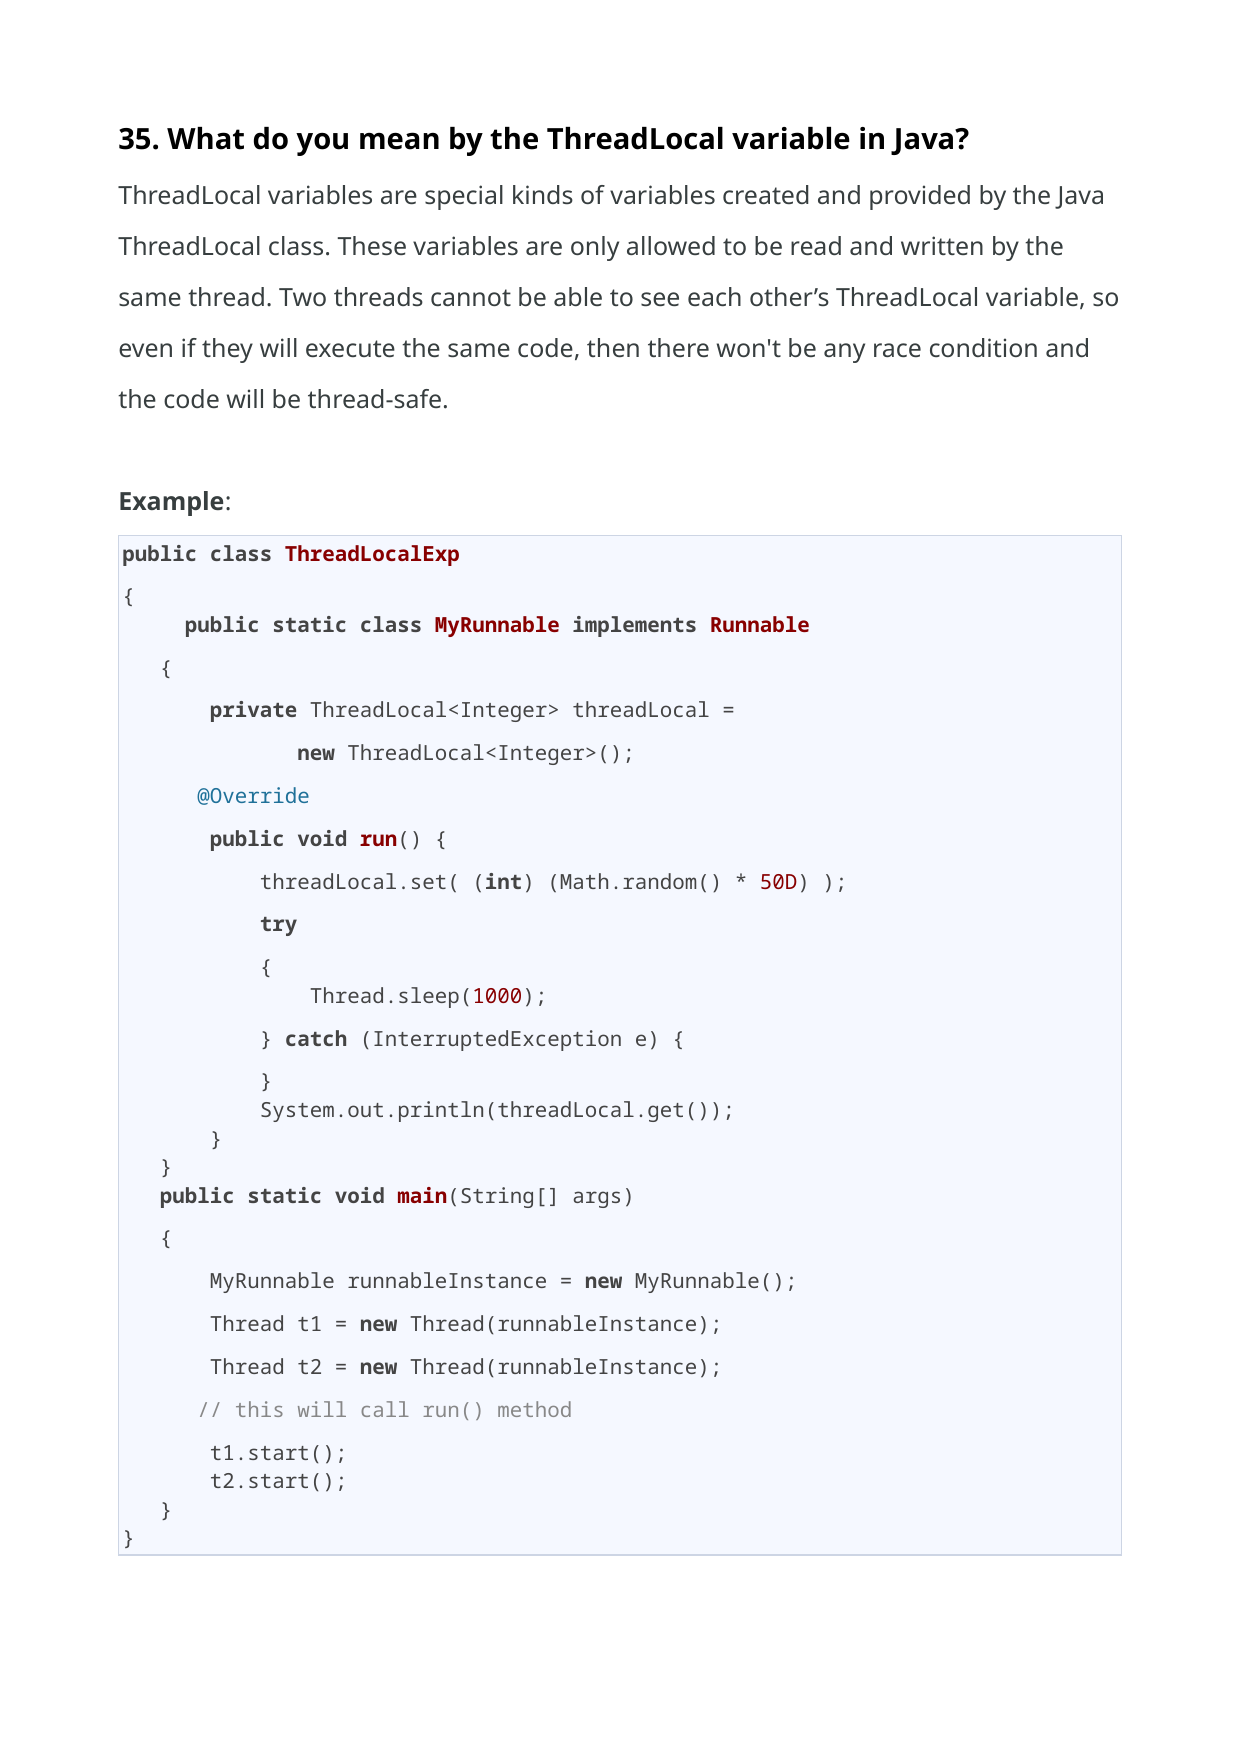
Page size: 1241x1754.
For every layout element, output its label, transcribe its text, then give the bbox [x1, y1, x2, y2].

text { [119, 649, 1121, 681]
text try [119, 906, 1121, 938]
text { [119, 1219, 1121, 1252]
text } [119, 1120, 1121, 1148]
text t1.start(); [119, 1434, 1121, 1462]
text MyRunnable runnableInstance = new MyRunnable(); [119, 1262, 1121, 1295]
subtitle 35. What do you mean by the ThreadLocal variable in Java? [118, 118, 1122, 158]
text public void run() { [119, 820, 1121, 852]
text } [119, 1491, 1121, 1519]
text } [119, 1148, 1121, 1177]
text } catch (InterruptedException e) { [119, 1020, 1121, 1052]
text System.out.println(threadLocal.get()); [119, 1091, 1121, 1120]
text // this will call run() method [119, 1391, 1121, 1423]
text Thread.sleep(1000); [119, 977, 1121, 1009]
text ThreadLocal variables are special kinds of variables created and provided by the Java ThreadLocal class. These variables are only allowed to be read and written by the same thread. Two threads cannot be able to see each other’s ThreadLocal variable, so even if they will execute the same code, then there won't be any race condition and the code will be thread-safe. Example: [118, 178, 1122, 518]
text threadLocal.set( (int) (Math.random() * 50D) ); [119, 863, 1121, 895]
text } [119, 1063, 1121, 1091]
text public static class MyRunnable implements Runnable [119, 606, 1121, 638]
text private ThreadLocal<Integer> threadLocal = [119, 692, 1121, 724]
text public static void main(String[] args) [119, 1177, 1121, 1209]
text Thread t2 = new Thread(runnableInstance); [119, 1348, 1121, 1381]
text t2.start(); [119, 1462, 1121, 1491]
text @Override [119, 777, 1121, 810]
text { [119, 948, 1121, 977]
text } [119, 1519, 1121, 1554]
text new ThreadLocal<Integer>(); [119, 734, 1121, 767]
text Thread t1 = new Thread(runnableInstance); [119, 1305, 1121, 1338]
text public class ThreadLocalExp [119, 536, 1121, 567]
text { [119, 577, 1121, 606]
